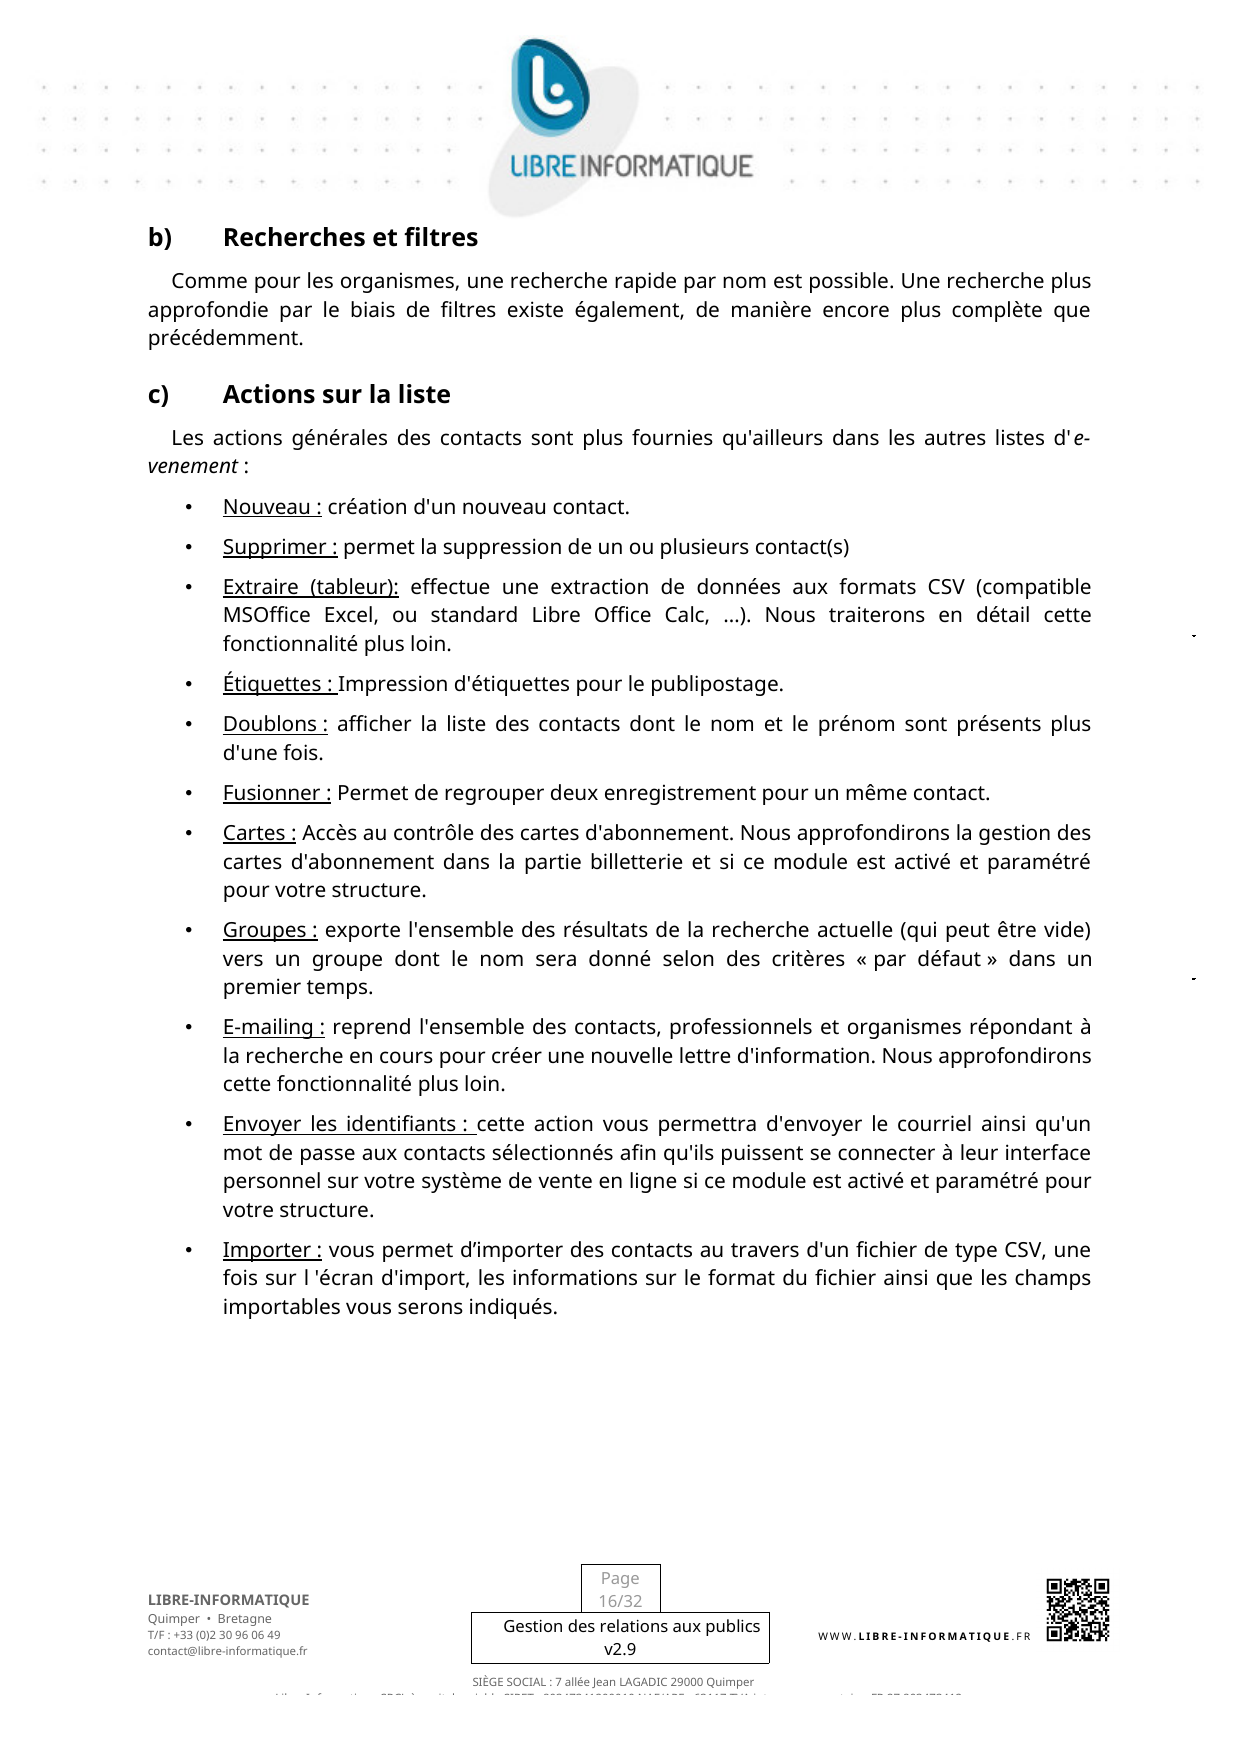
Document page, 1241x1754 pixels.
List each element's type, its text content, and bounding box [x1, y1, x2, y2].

list Fusionner : Permet de regrouper deux enregistrement pour un même contact. [185, 778, 1093, 807]
picture [27, 35, 1213, 220]
list E-mailing : reprend l'ensemble des contacts, professionnels et organismes répondant à la recherche en cours pour créer une nouvelle lettre d'information. Nous approfondirons cette fonctionnalité plus loin. [185, 1012, 1093, 1098]
subtitle Actions sur la liste [148, 377, 1093, 411]
list Envoyer les identifiants : cette action vous permettra d'envoyer le courriel ainsi qu'un mot de passe aux contacts sélectionnés afin qu'ils puissent se connecter à leur interface personnel sur votre système de vente en ligne si ce module est activé et paramétré pour votre structure. [185, 1109, 1093, 1223]
list Groupes : exporte l'ensemble des résultats de la recherche actuelle (qui peut être vide) vers un groupe dont le nom sera donné selon des critères « par défaut » dans un premier temps. [185, 915, 1093, 1001]
picture [1036, 1568, 1120, 1652]
text Les actions générales des contacts sont plus fournies qu'ailleurs dans les autres listes d'e-venement : [148, 423, 1093, 480]
subtitle Recherches et filtres [148, 220, 1093, 254]
list Cartes : Accès au contrôle des cartes d'abonnement. Nous approfondirons la gestion des cartes d'abonnement dans la partie billetterie et si ce module est activé et paramétré pour votre structure. [185, 818, 1093, 904]
list Nouveau : création d'un nouveau contact. [185, 492, 1093, 520]
list Doublons : afficher la liste des contacts dont le nom et le prénom sont présents plus d'une fois. [185, 709, 1093, 766]
list Extraire (tableur): effectue une extraction de données aux formats CSV (compatible MSOffice Excel, ou standard Libre Office Calc, …). Nous traiterons en détail cette fonctionnalité plus loin. [185, 572, 1093, 657]
list Étiquettes : Impression d'étiquettes pour le publipostage. [185, 669, 1093, 698]
list Supprimer : permet la suppression de un ou plusieurs contact(s) [185, 532, 1093, 560]
list Importer : vous permet d’importer des contacts au travers d'un fichier de type CSV, une fois sur l 'écran d'import, les informations sur le format du fichier ainsi que les champs importables vous serons indiqués. [185, 1235, 1093, 1320]
text Comme pour les organismes, une recherche rapide par nom est possible. Une recherche plus approfondie par le biais de filtres existe également, de manière encore plus complète que précédemment. [148, 266, 1093, 352]
